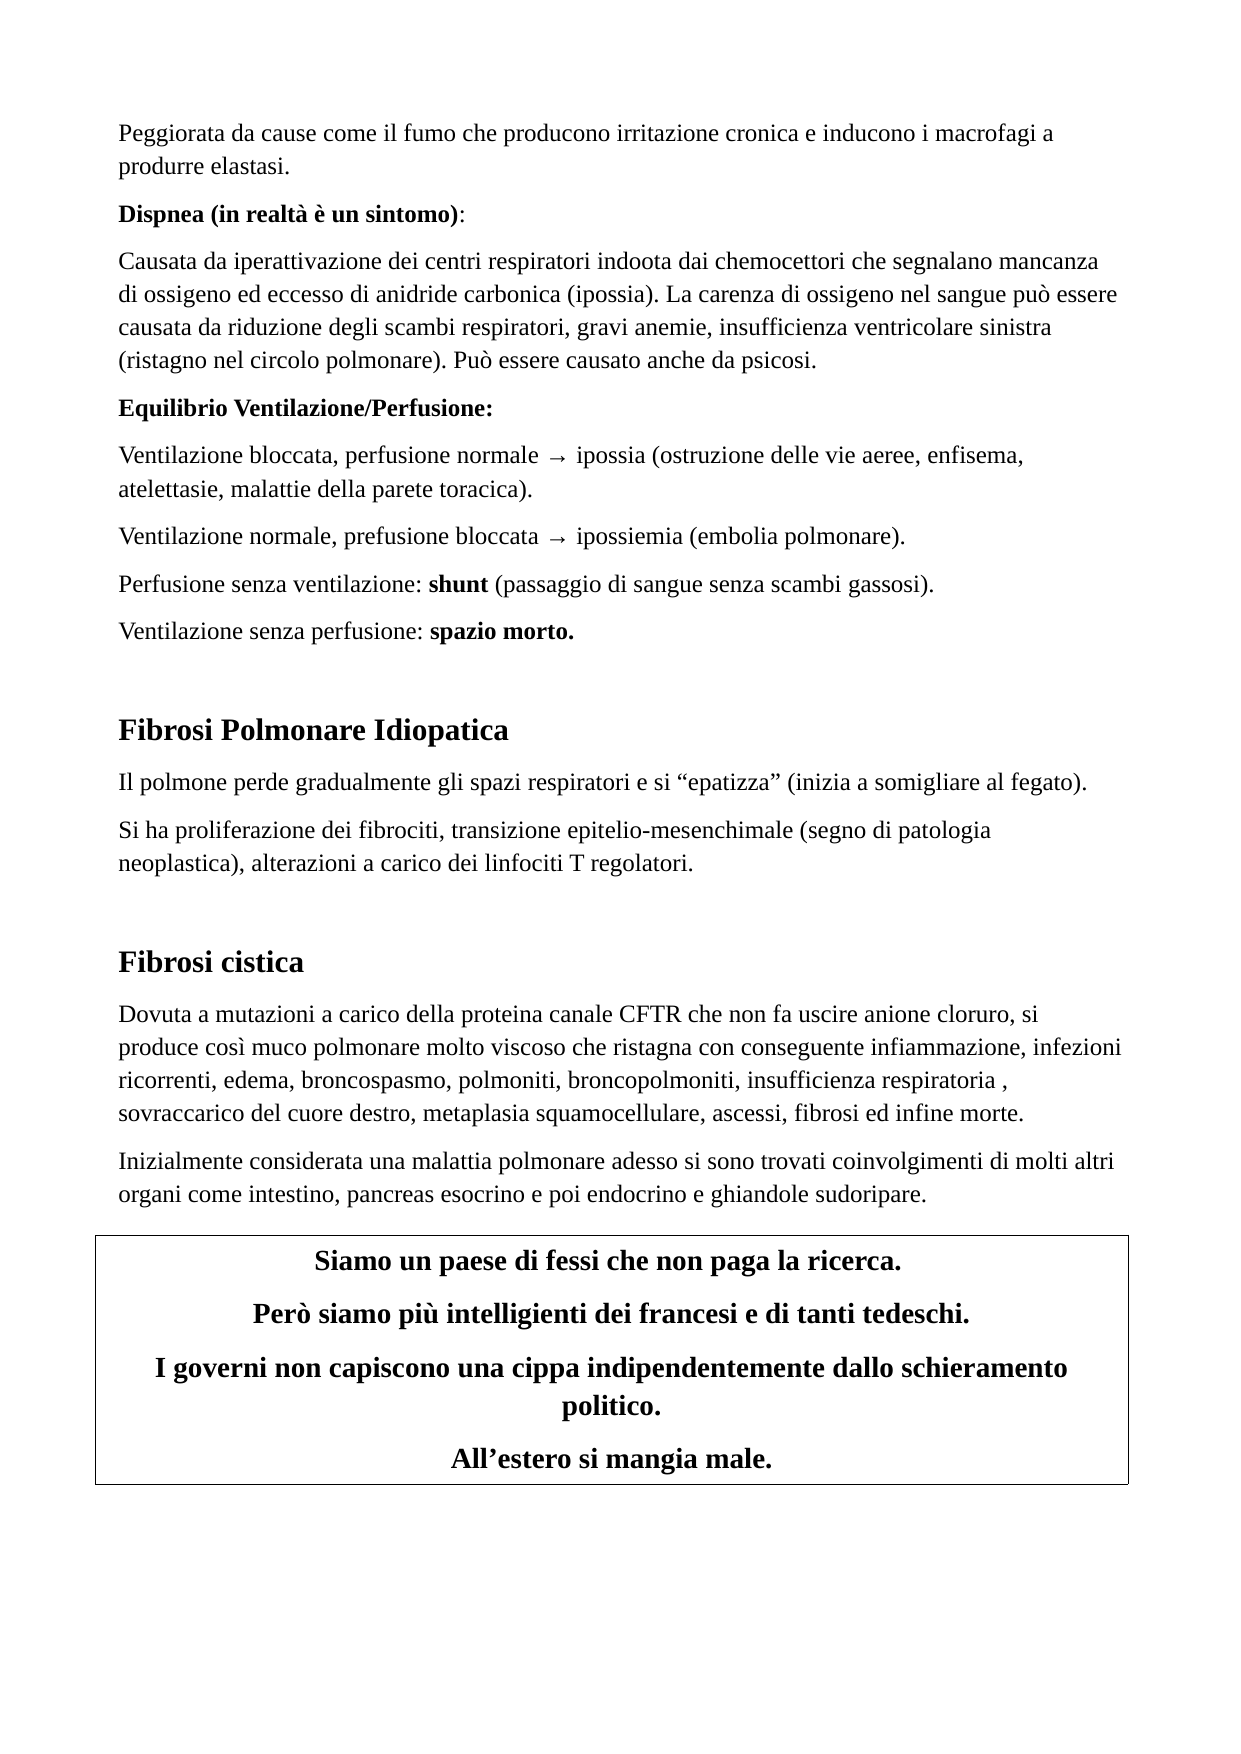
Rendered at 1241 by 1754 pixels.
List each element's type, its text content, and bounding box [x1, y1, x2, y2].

text Si ha proliferazione dei fibrociti, transizione epitelio-mesenchimale (segno di patologia neoplastica), alterazioni a carico dei linfociti T regolatori. [118, 815, 1122, 877]
text Ventilazione senza perfusione: spazio morto. [118, 616, 1122, 645]
text Equilibrio Ventilazione/Perfusione: [118, 393, 1122, 422]
text Causata da iperattivazione dei centri respiratori indoota dai chemocettori che segnalano mancanza di ossigeno ed eccesso di anidride carbonica (ipossia). La carenza di ossigeno nel sangue può essere causata da riduzione degli scambi respiratori, gravi anemie, insufficienza ventricolare sinistra (ristagno nel circolo polmonare). Può essere causato anche da psicosi. [118, 246, 1122, 374]
text Perfusione senza ventilazione: shunt (passaggio di sangue senza scambi gassosi). [118, 569, 1122, 598]
text All’estero si mangia male. [104, 1441, 1119, 1475]
text Dispnea (in realtà è un sintomo): [118, 199, 1122, 227]
text Però siamo più intelligienti dei francesi e di tanti tedeschi. [104, 1297, 1119, 1330]
text Dovuta a mutazioni a carico della proteina canale CFTR che non fa uscire anione cloruro, si produce così muco polmonare molto viscoso che ristagna con conseguente infiammazione, infezioni ricorrenti, edema, broncospasmo, polmoniti, broncopolmoniti, insufficienza respiratoria , sovraccarico del cuore destro, metaplasia squamocellulare, ascessi, fibrosi ed infine morte. [118, 999, 1122, 1127]
text Siamo un paese di fessi che non paga la ricerca. [104, 1243, 1119, 1277]
text Fibrosi cistica [118, 943, 1122, 979]
text Ventilazione bloccata, perfusione normale → ipossia (ostruzione delle vie aeree, enfisema, atelettasie, malattie della parete toracica). [118, 441, 1122, 502]
text Peggiorata da cause come il fumo che producono irritazione cronica e inducono i macrofagi a produrre elastasi. [118, 118, 1122, 180]
text Il polmone perde gradualmente gli spazi respiratori e si “epatizza” (inizia a somigliare al fegato). [118, 767, 1122, 796]
text Ventilazione normale, prefusione bloccata → ipossiemia (embolia polmonare). [118, 521, 1122, 550]
text I governi non capiscono una cippa indipendentemente dallo schieramento politico. [104, 1350, 1119, 1422]
text Inizialmente considerata una malattia polmonare adesso si sono trovati coinvolgimenti di molti altri organi come intestino, pancreas esocrino e poi endocrino e ghiandole sudoripare. [118, 1146, 1122, 1208]
text Fibrosi Polmonare Idiopatica [118, 712, 1122, 748]
